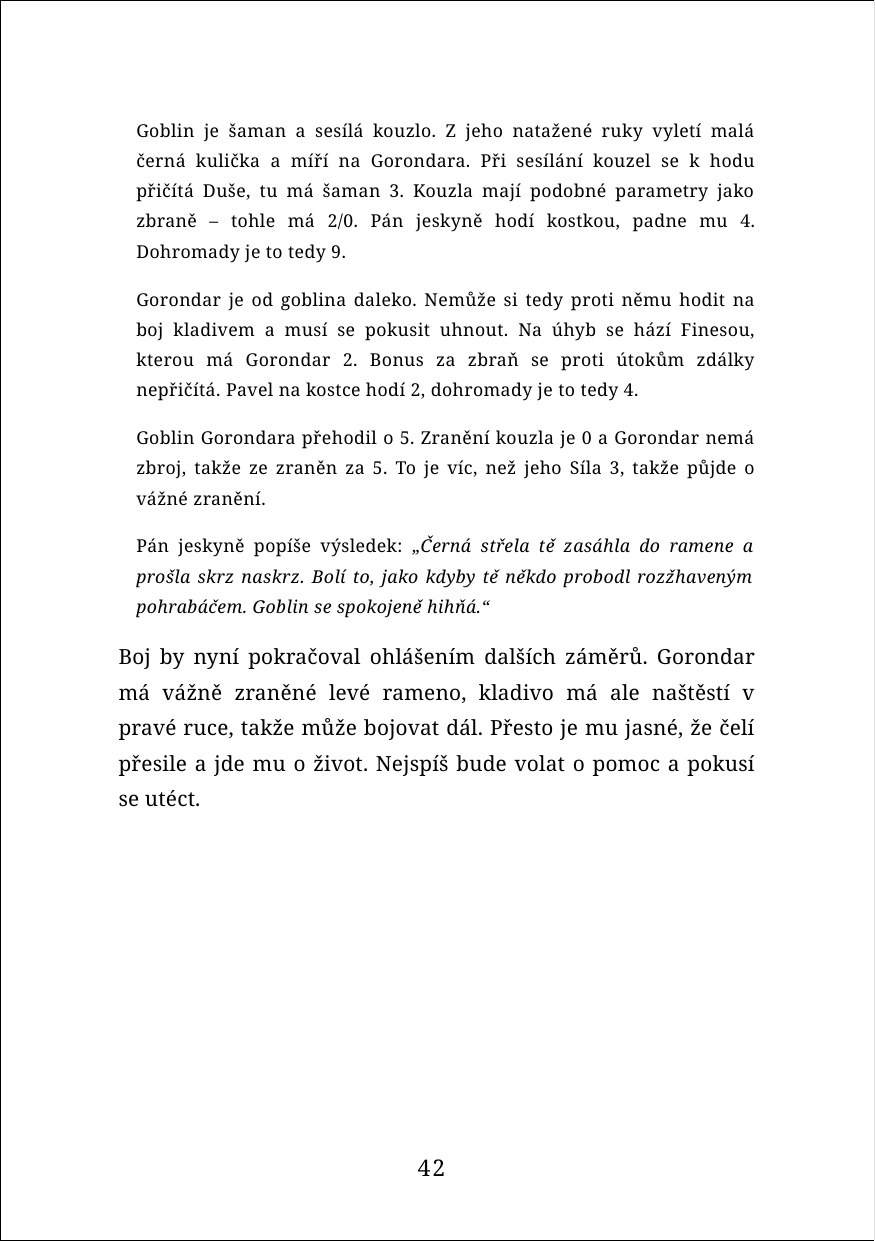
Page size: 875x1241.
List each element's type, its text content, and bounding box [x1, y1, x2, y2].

text Goblin je šaman a sesílá kouzlo. Z jeho natažené ruky vyletí malá černá kulička a míří na Gorondara. Při sesílání kouzel se k hodu přičítá Duše, tu má šaman 3. Kouzla mají podobné parametry jako zbraně – tohle má 2/0. Pán jeskyně hodí kostkou, padne mu 4. Dohromady je to tedy 9. [136, 118, 756, 263]
text Boj by nyní pokračoval ohlášením dalších záměrů. Gorondar má vážně zraněné levé rameno, kladivo má ale naštěstí v pravé ruce, takže může bojovat dál. Přesto je mu jasné, že čelí přesile a jde mu o život. Nejspíš bude volat o pomoc a pokusí se utéct. [118, 642, 756, 813]
text Pán jeskyně popíše výsledek: „Černá střela tě zasáhla do ramene a prošla skrz naskrz. Bolí to, jako kdyby tě někdo probodl rozžhaveným pohrabáčem. Goblin se spokojeně hihňá.“ [136, 534, 756, 618]
text Goblin Gorondara přehodil o 5. Zranění kouzla je 0 a Gorondar nemá zbroj, takže ze zraněn za 5. To je víc, než jeho Síla 3, takže půjde o vážné zranění. [136, 426, 756, 510]
text Gorondar je od goblina daleko. Nemůže si tedy proti němu hodit na boj kladivem a musí se pokusit uhnout. Na úhyb se hází Finesou, kterou má Gorondar 2. Bonus za zbraň se proti útokům zdálky nepřičítá. Pavel na kostce hodí 2, dohromady je to tedy 4. [136, 287, 756, 402]
